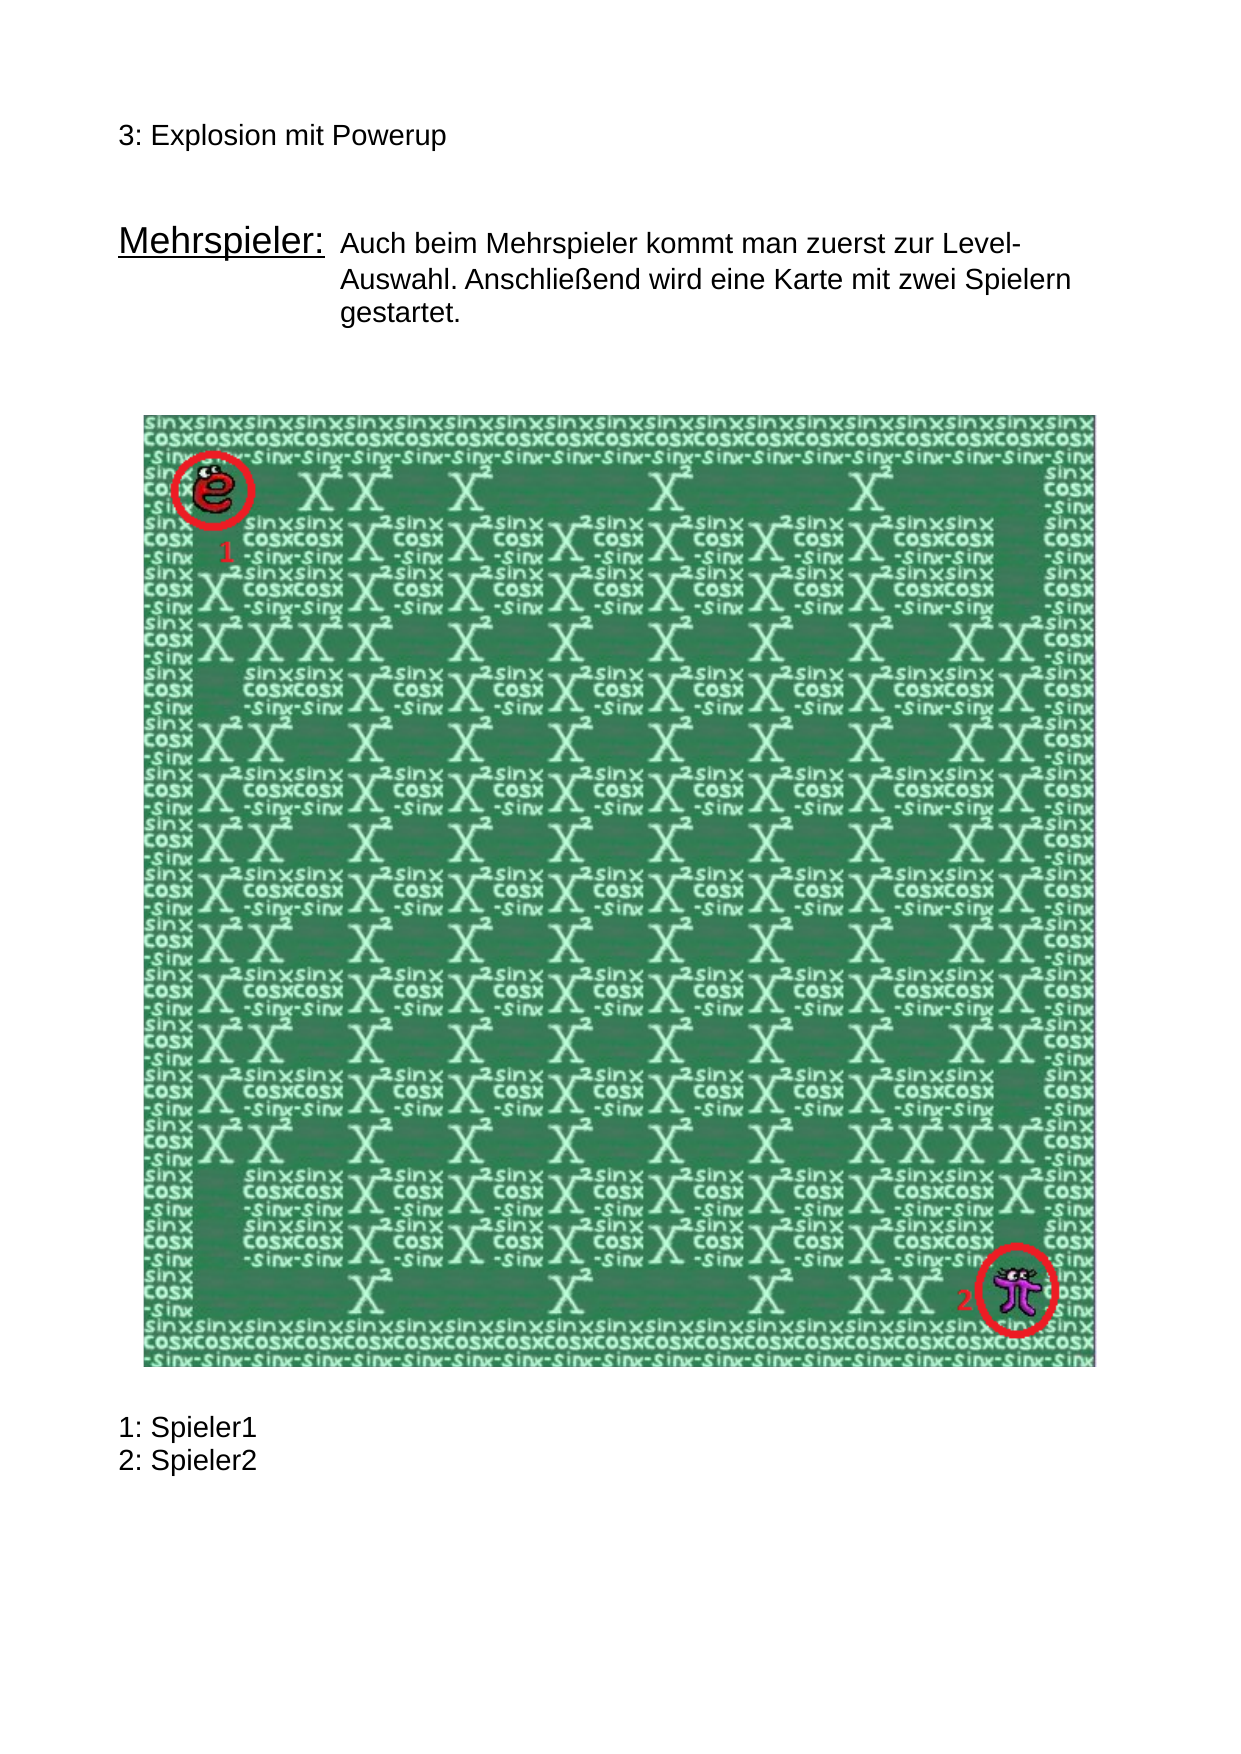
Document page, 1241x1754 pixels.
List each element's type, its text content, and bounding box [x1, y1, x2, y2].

text 1: Spieler1 [118, 1410, 1122, 1443]
text 2: Spieler2 [118, 1443, 1122, 1477]
text Mehrspieler: Auch beim Mehrspieler kommt man zuerst zur Level- Auswahl. Anschließend wird eine Karte mit zwei Spielern gestartet. [118, 219, 1122, 329]
text 3: Explosion mit Powerup [118, 118, 1122, 152]
